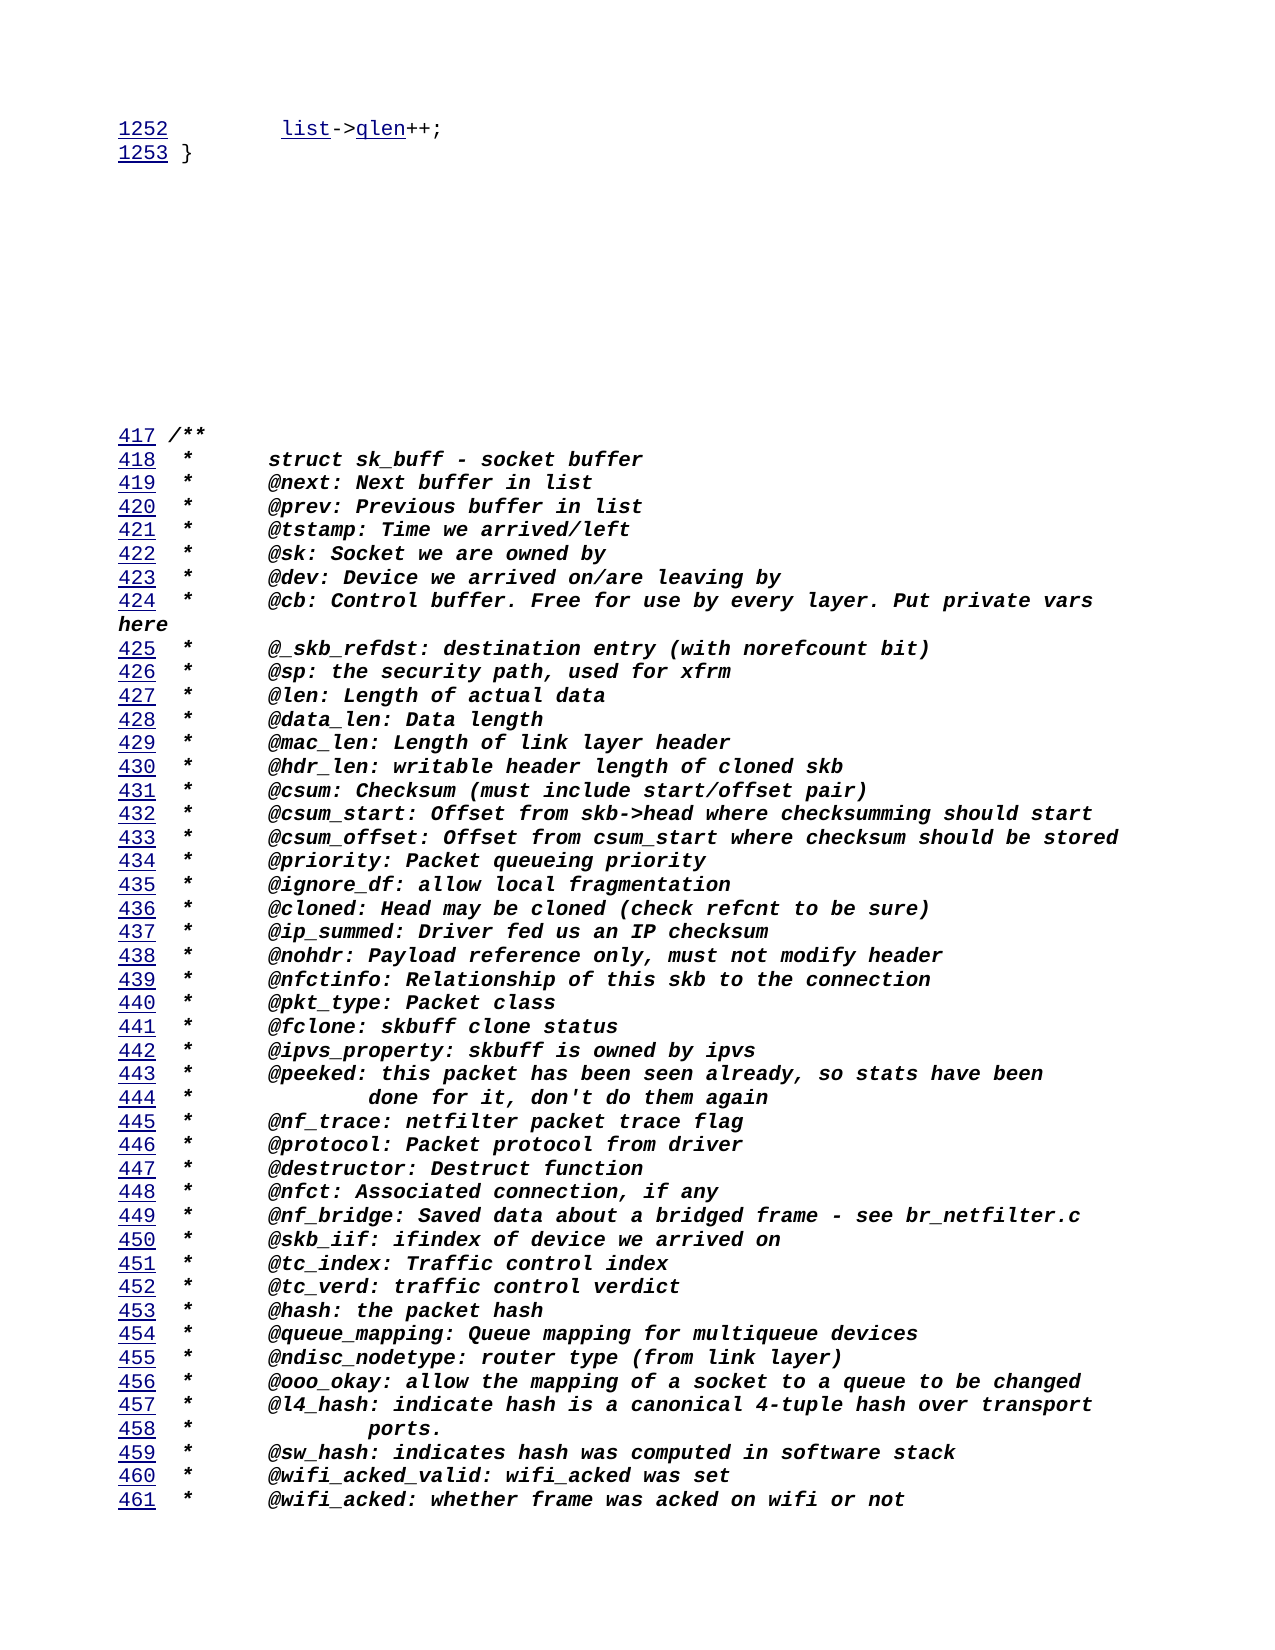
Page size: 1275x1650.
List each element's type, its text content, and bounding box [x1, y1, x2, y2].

text 461 * @wifi_acked: whether frame was acked on wifi or not [118, 1489, 1157, 1513]
text 437 * @ip_summed: Driver fed us an IP checksum [118, 921, 1157, 945]
text 438 * @nohdr: Payload reference only, must not modify header [118, 945, 1157, 969]
text 428 * @data_len: Data length [118, 709, 1157, 732]
text 447 * @destructor: Destruct function [118, 1158, 1157, 1182]
text 454 * @queue_mapping: Queue mapping for multiqueue devices [118, 1323, 1157, 1347]
text 453 * @hash: the packet hash [118, 1300, 1157, 1323]
text 418 * struct sk_buff - socket buffer [118, 448, 1157, 472]
text 445 * @nf_trace: netfilter packet trace flag [118, 1111, 1157, 1134]
text 450 * @skb_iif: ifindex of device we arrived on [118, 1229, 1157, 1252]
text 426 * @sp: the security path, used for xfrm [118, 661, 1157, 685]
text 417 /** [118, 425, 1157, 448]
text 459 * @sw_hash: indicates hash was computed in software stack [118, 1442, 1157, 1465]
text 420 * @prev: Previous buffer in list [118, 496, 1157, 519]
text 433 * @csum_offset: Offset from csum_start where checksum should be stored [118, 827, 1157, 851]
text 430 * @hdr_len: writable header length of cloned skb [118, 756, 1157, 779]
text 448 * @nfct: Associated connection, if any [118, 1182, 1157, 1205]
text 458 * ports. [118, 1418, 1157, 1442]
text 446 * @protocol: Packet protocol from driver [118, 1134, 1157, 1158]
text 1253 } [118, 142, 1157, 165]
text 432 * @csum_start: Offset from skb->head where checksumming should start [118, 803, 1157, 827]
text 423 * @dev: Device we arrived on/are leaving by [118, 567, 1157, 590]
text 460 * @wifi_acked_valid: wifi_acked was set [118, 1465, 1157, 1489]
text 456 * @ooo_okay: allow the mapping of a socket to a queue to be changed [118, 1371, 1157, 1394]
text 449 * @nf_bridge: Saved data about a bridged frame - see br_netfilter.c [118, 1205, 1157, 1229]
text 440 * @pkt_type: Packet class [118, 992, 1157, 1016]
text 427 * @len: Length of actual data [118, 685, 1157, 709]
text 421 * @tstamp: Time we arrived/left [118, 519, 1157, 543]
text 424 * @cb: Control buffer. Free for use by every layer. Put private vars here [118, 590, 1157, 638]
text 422 * @sk: Socket we are owned by [118, 543, 1157, 567]
text 436 * @cloned: Head may be cloned (check refcnt to be sure) [118, 898, 1157, 921]
text 435 * @ignore_df: allow local fragmentation [118, 874, 1157, 898]
text 434 * @priority: Packet queueing priority [118, 851, 1157, 874]
text 451 * @tc_index: Traffic control index [118, 1252, 1157, 1276]
text 443 * @peeked: this packet has been seen already, so stats have been [118, 1063, 1157, 1087]
text 429 * @mac_len: Length of link layer header [118, 732, 1157, 756]
text 419 * @next: Next buffer in list [118, 472, 1157, 496]
text 425 * @_skb_refdst: destination entry (with norefcount bit) [118, 638, 1157, 661]
text 455 * @ndisc_nodetype: router type (from link layer) [118, 1347, 1157, 1371]
text 431 * @csum: Checksum (must include start/offset pair) [118, 779, 1157, 803]
text 457 * @l4_hash: indicate hash is a canonical 4-tuple hash over transport [118, 1394, 1157, 1418]
text 444 * done for it, don't do them again [118, 1087, 1157, 1111]
text 1252 list->qlen++; [118, 118, 1157, 142]
text 442 * @ipvs_property: skbuff is owned by ipvs [118, 1040, 1157, 1063]
text 441 * @fclone: skbuff clone status [118, 1016, 1157, 1040]
text 452 * @tc_verd: traffic control verdict [118, 1276, 1157, 1300]
text 439 * @nfctinfo: Relationship of this skb to the connection [118, 969, 1157, 992]
